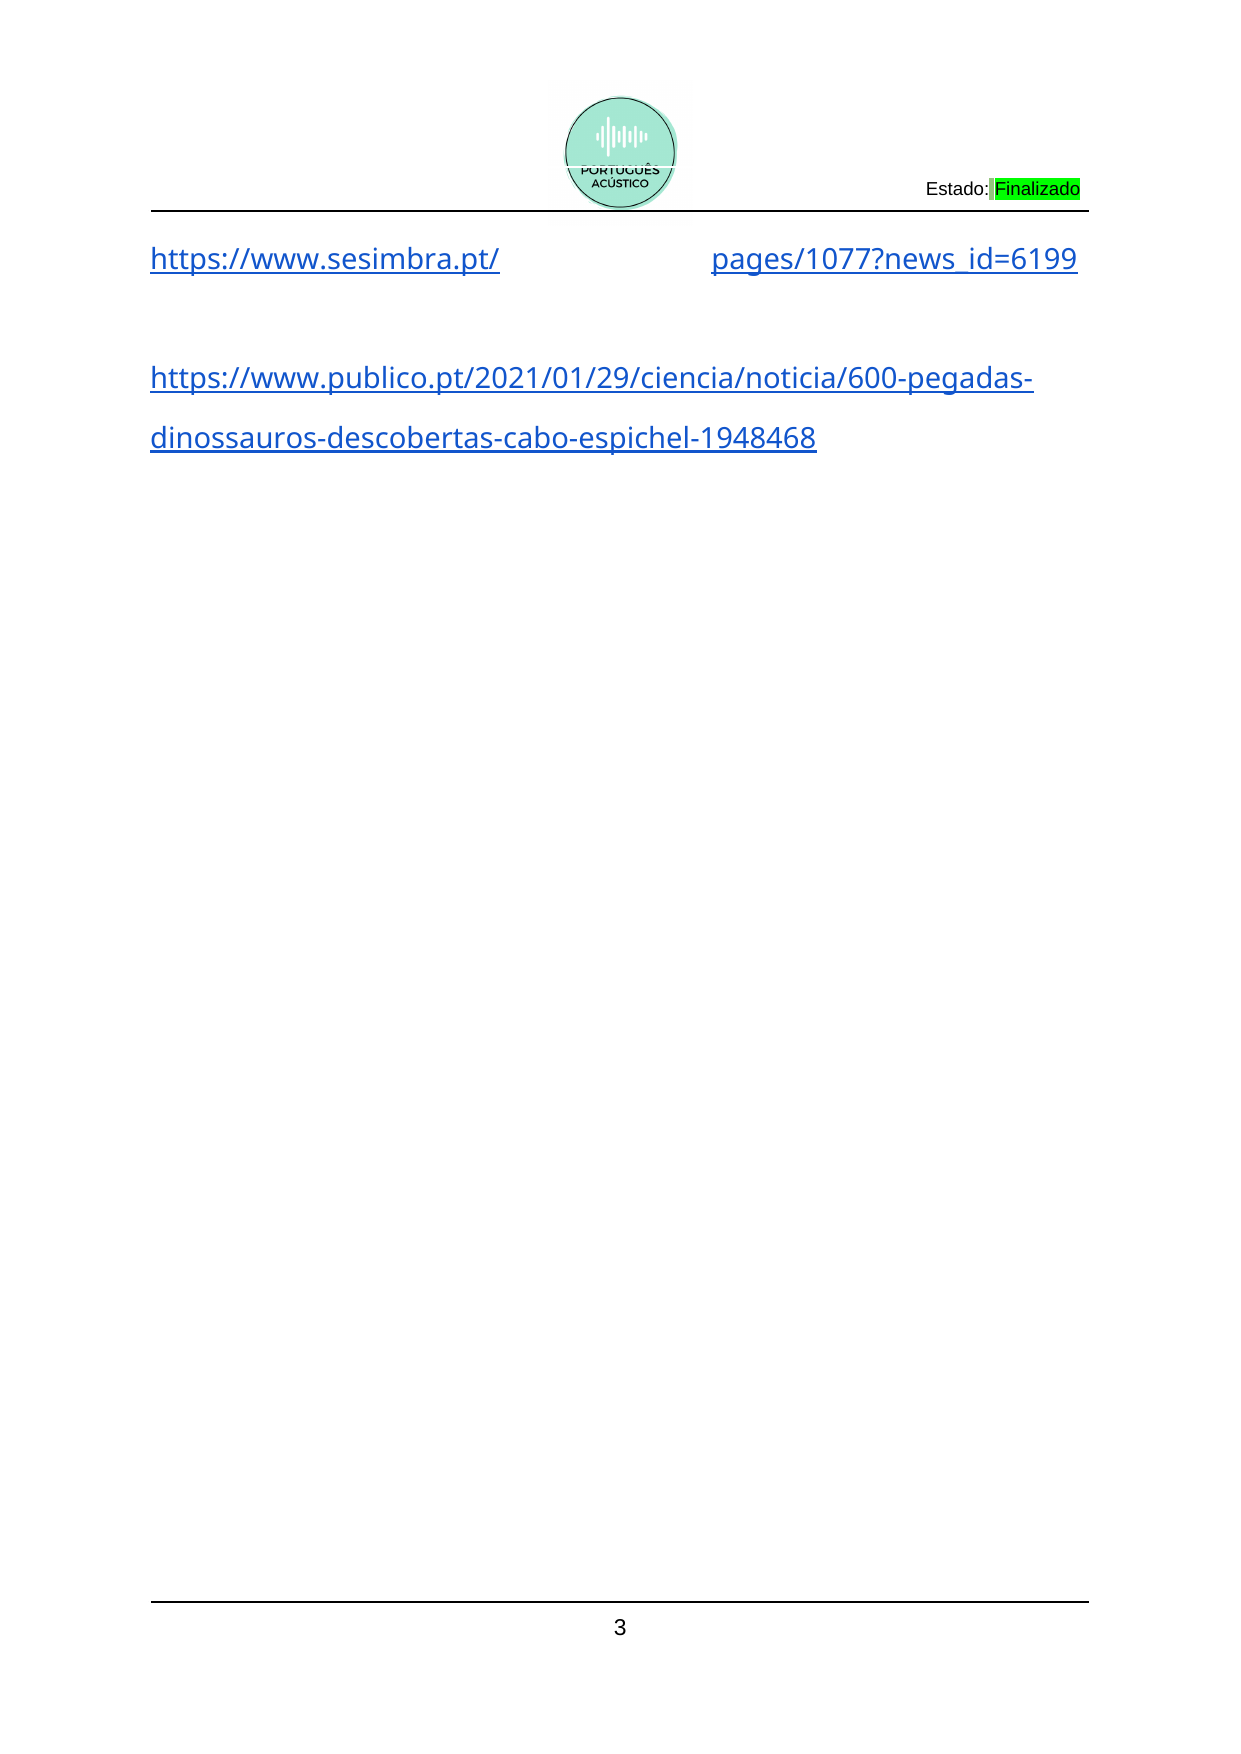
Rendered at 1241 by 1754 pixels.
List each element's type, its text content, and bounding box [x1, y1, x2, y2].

text https://www.publico.pt/2021/01/29/ciencia/noticia/600-pegadas-dinossauros-descobertas-cabo-espichel-1948468 [150, 357, 1090, 457]
picture [547, 212, 693, 226]
text https://www.sesimbra.pt/pages/1077?news_id=6199 [150, 238, 1090, 278]
picture [547, 168, 693, 210]
picture [547, 80, 693, 166]
